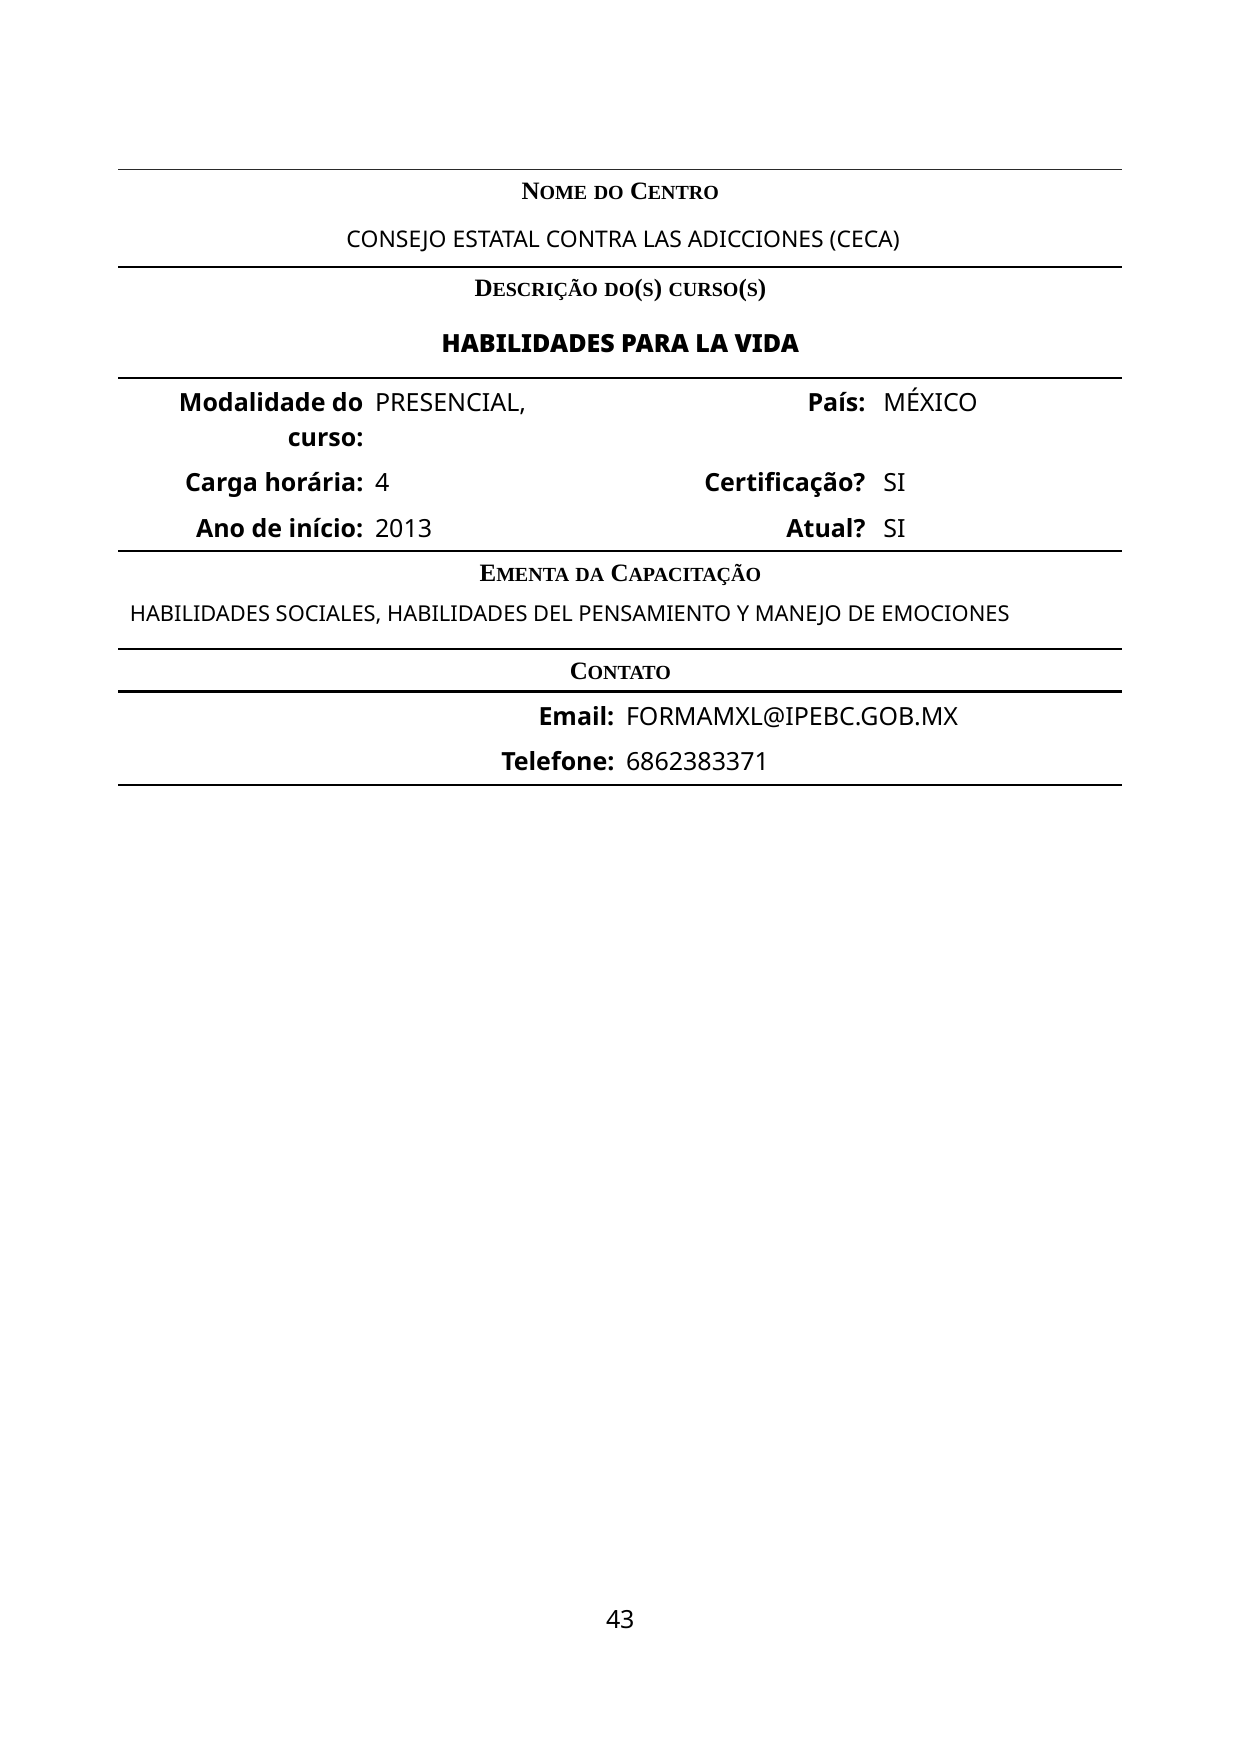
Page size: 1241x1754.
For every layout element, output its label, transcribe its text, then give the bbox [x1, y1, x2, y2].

table_cell 6862383371 [620, 738, 1122, 783]
table_cell País: [620, 379, 871, 459]
table_cell 2013 [369, 505, 620, 550]
table_cell 4 [369, 459, 620, 504]
table_cell SI [871, 459, 1122, 504]
table_cell Certificação? [620, 459, 871, 504]
table_cell Modalidade do curso: [118, 379, 369, 459]
table_cell Contato [118, 650, 1122, 690]
table_cell Descrição do(s) curso(s) [118, 268, 1122, 308]
table_cell Ano de início: [118, 505, 369, 550]
table_cell Telefone: [118, 738, 620, 783]
table_cell Ementa da Capacitação [118, 552, 1122, 592]
table_cell MÉXICO [871, 379, 1122, 459]
table_cell FORMAMXL@IPEBC.GOB.MX [620, 693, 1122, 738]
table_cell SI [871, 505, 1122, 550]
table_cell Email: [118, 693, 620, 738]
table_cell PRESENCIAL, [369, 379, 620, 459]
table_cell Atual? [620, 505, 871, 550]
table_cell HABILIDADES SOCIALES, HABILIDADES DEL PENSAMIENTO Y MANEJO DE EMOCIONES [118, 592, 1122, 648]
table_header Nome do Centro [118, 171, 1122, 211]
table_cell CONSEJO ESTATAL CONTRA LAS ADICCIONES (CECA) [118, 211, 1122, 266]
table_cell HABILIDADES PARA LA VIDA [118, 308, 1122, 377]
table_cell Carga horária: [118, 459, 369, 504]
